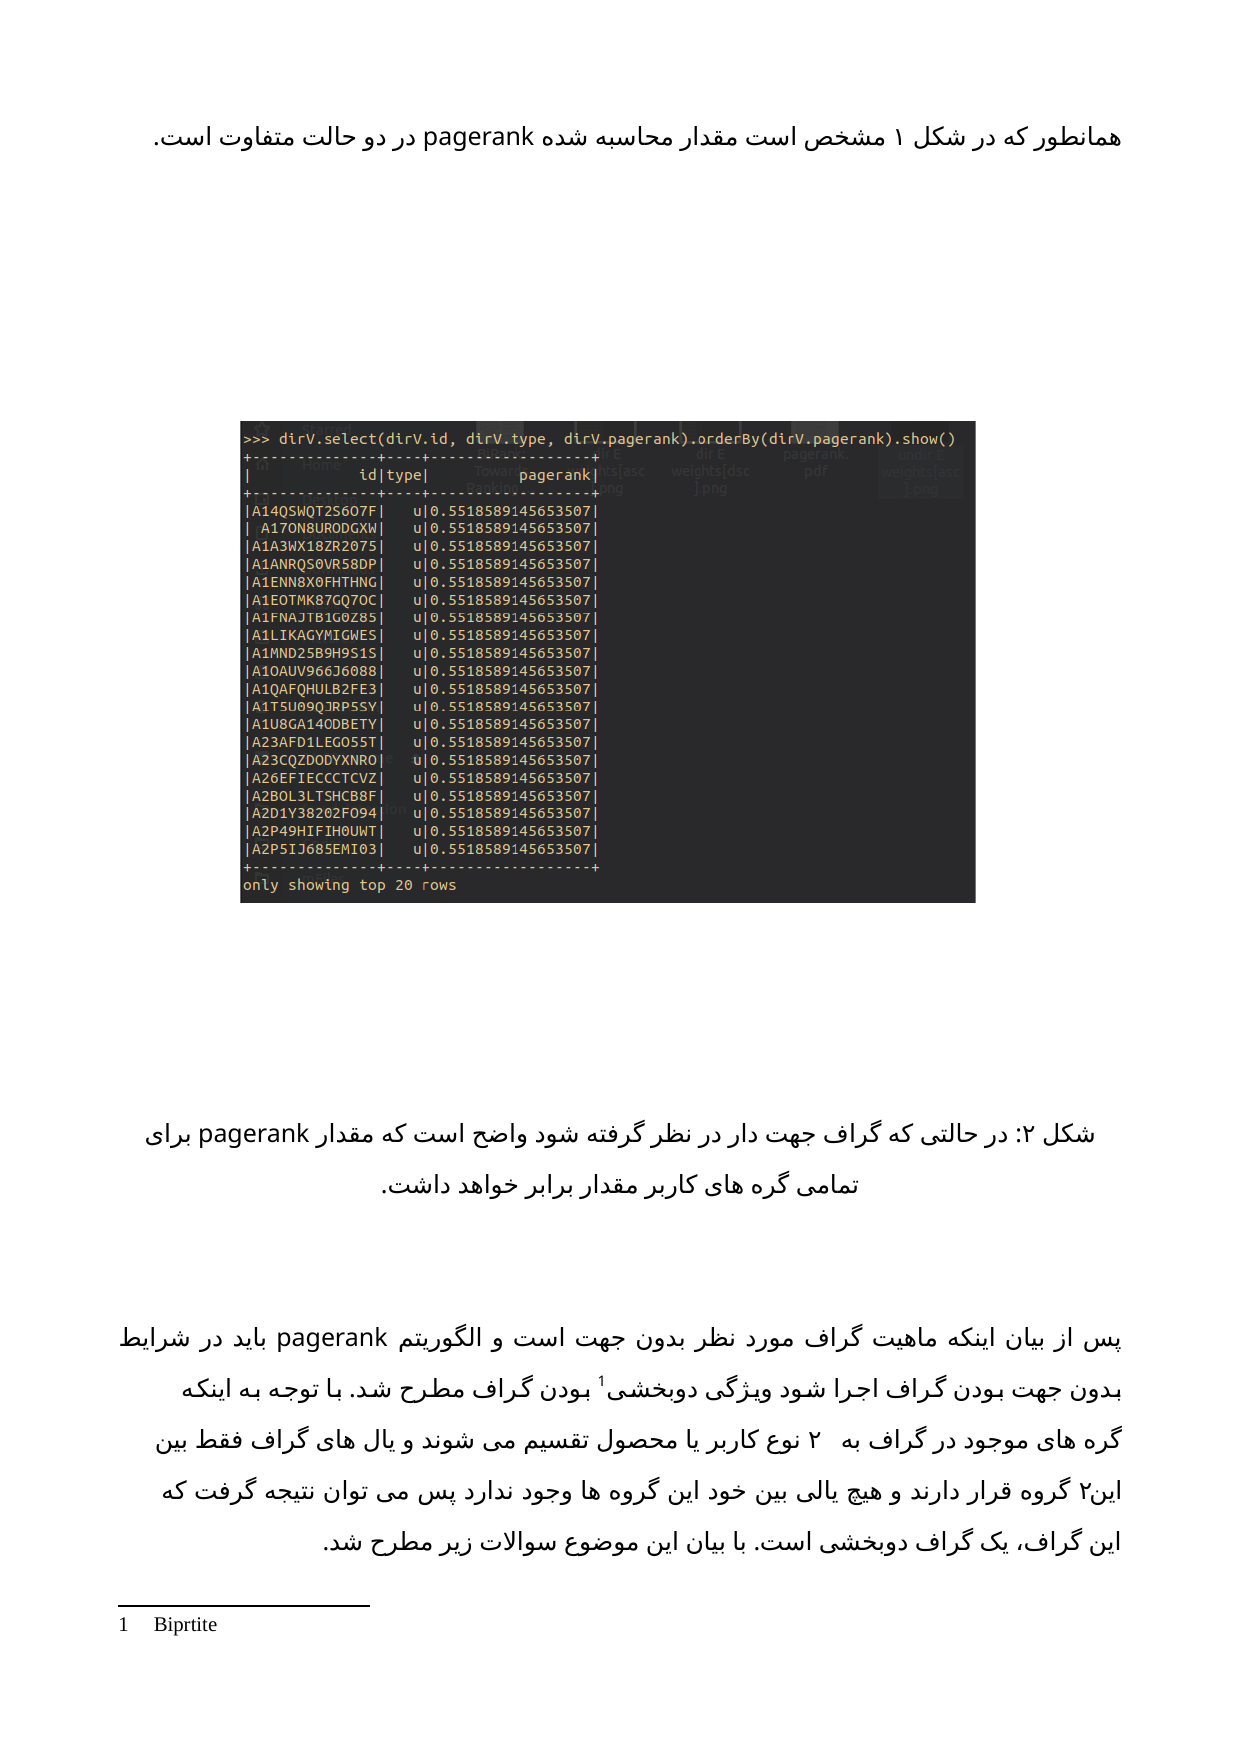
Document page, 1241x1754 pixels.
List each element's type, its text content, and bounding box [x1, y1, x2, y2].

text پس از بیان اینکه ماهیت گراف مورد نظر بدون جهت است و الگوریتم pagerank باید در شرایط بدون جهت بودن گراف اجرا شود ویژگی دوبخشی بودن گراف مطرح شد. با توجه به اینکه گره های موجود در گراف به ۲ نوع کاربر یا محصول تقسیم می شوند و یال های گراف فقط بین این ۲ گروه قرار دارند و هیچ یالی بین خود این گروه ها وجود ندارد پس می توان نتیجه گرفت که این گراف، یک گراف دوبخشی است. با بیان این موضوع سوالات زیر مطرح شد. [118, 1319, 1122, 1558]
text Biprtite [118, 1612, 1122, 1636]
text همانطور که در شکل ۱ مشخص است مقدار محاسبه شده pagerank در دو حالت متفاوت است. [118, 118, 1122, 152]
picture [240, 421, 976, 903]
text شکل ۲: در حالتی که گراف جهت دار در نظر گرفته شود واضح است که مقدار pagerank برای تمامی گره های کاربر مقدار برابر خواهد داشت. [118, 1115, 1122, 1200]
